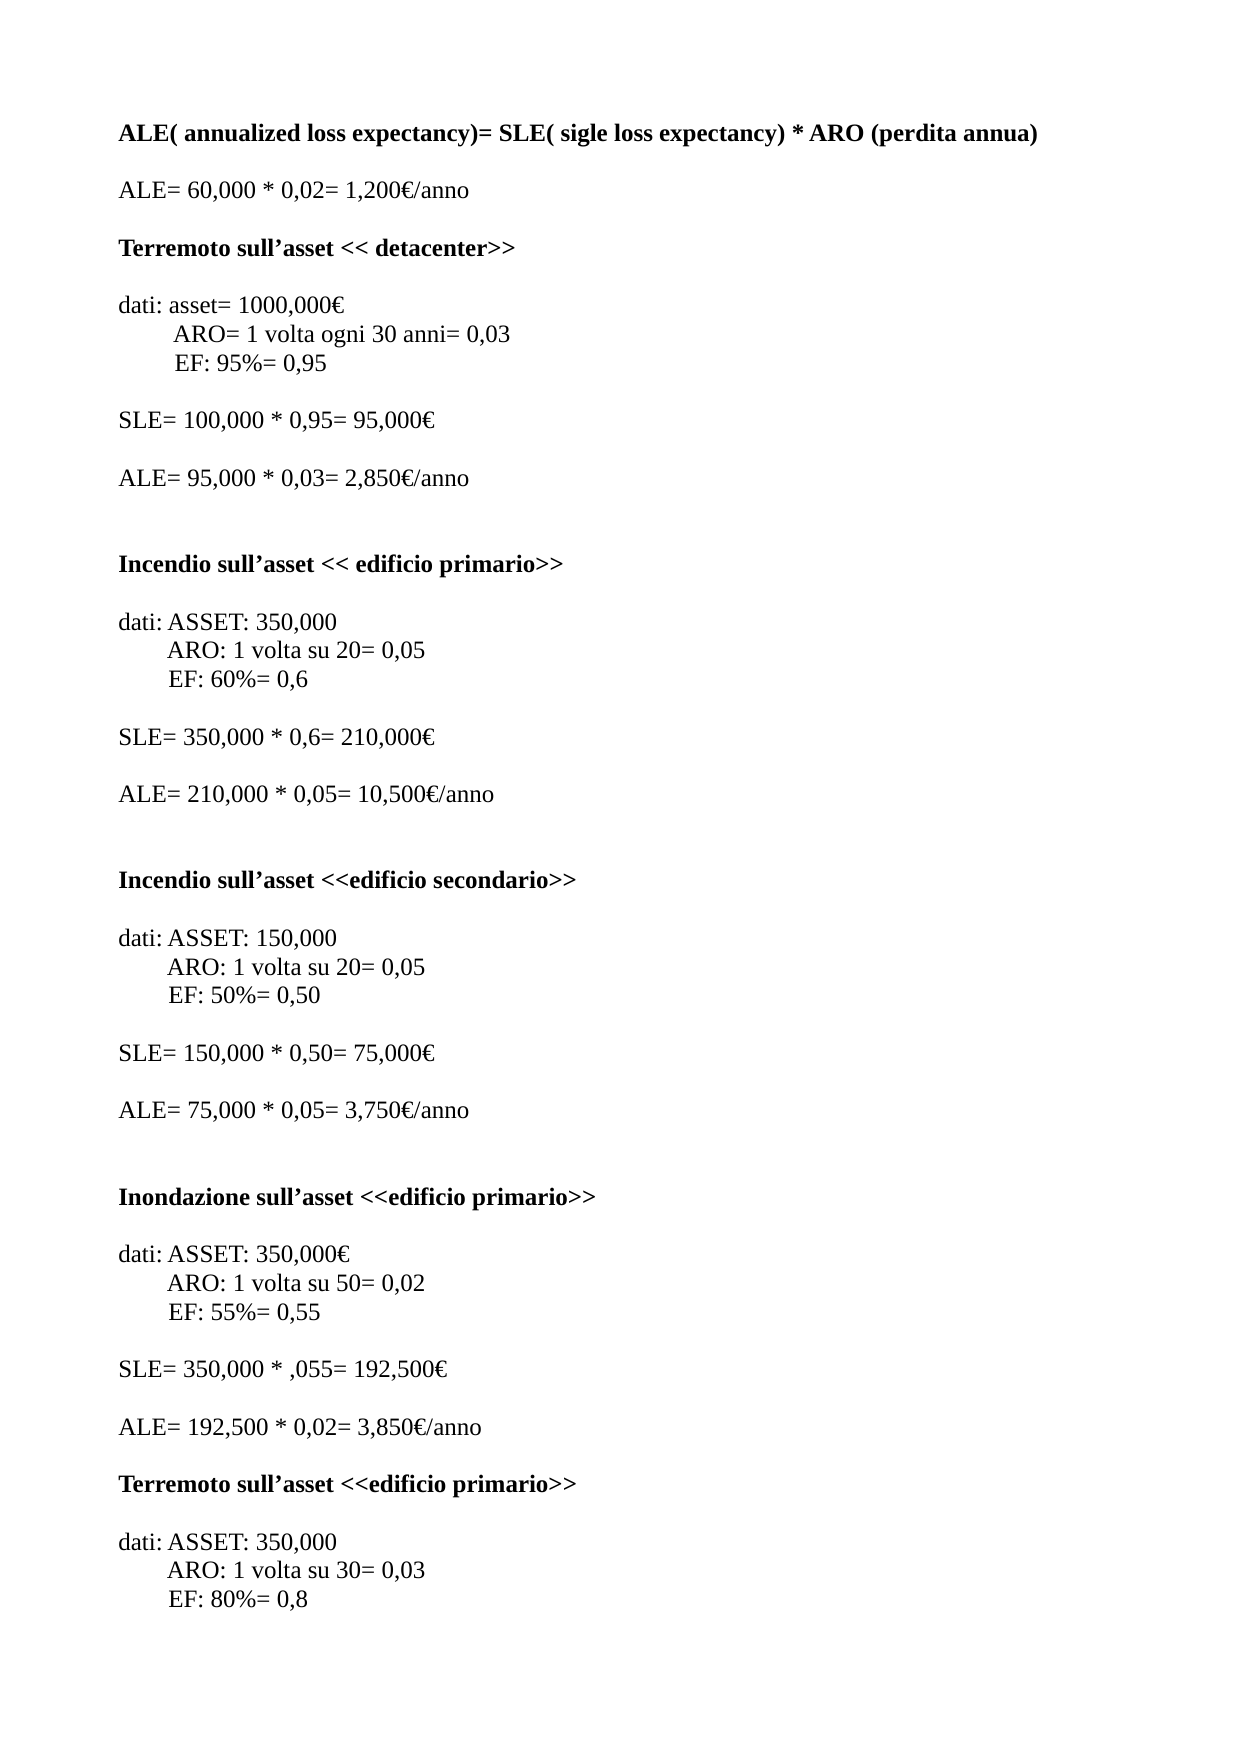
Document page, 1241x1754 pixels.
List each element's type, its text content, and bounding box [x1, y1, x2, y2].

text ARO= 1 volta ogni 30 anni= 0,03 [118, 319, 1122, 348]
text Incendio sull’asset << edificio primario>> [118, 549, 1122, 578]
text Inondazione sull’asset <<edificio primario>> [118, 1182, 1122, 1211]
text Incendio sull’asset <<edificio secondario>> [118, 866, 1122, 894]
text EF: 50%= 0,50 [118, 981, 1122, 1009]
text dati: asset= 1000,000€ [118, 291, 1122, 319]
text ALE= 192,500 * 0,02= 3,850€/anno [118, 1412, 1122, 1441]
text dati: ASSET: 350,000 [118, 607, 1122, 636]
text ARO: 1 volta su 20= 0,05 [118, 636, 1122, 664]
text Terremoto sull’asset <<edificio primario>> [118, 1469, 1122, 1498]
text ARO: 1 volta su 50= 0,02 [118, 1268, 1122, 1297]
text ALE= 210,000 * 0,05= 10,500€/anno [118, 779, 1122, 808]
text ALE= 60,000 * 0,02= 1,200€/anno [118, 176, 1122, 204]
text EF: 60%= 0,6 [118, 664, 1122, 693]
text dati: ASSET: 350,000 [118, 1527, 1122, 1556]
text SLE= 150,000 * 0,50= 75,000€ [118, 1038, 1122, 1067]
text SLE= 350,000 * ,055= 192,500€ [118, 1354, 1122, 1383]
text EF: 55%= 0,55 [118, 1297, 1122, 1326]
text ALE( annualized loss expectancy)= SLE( sigle loss expectancy) * ARO (perdita annua) [118, 118, 1122, 147]
text EF: 95%= 0,95 [118, 348, 1122, 377]
text dati: ASSET: 150,000 [118, 923, 1122, 952]
text SLE= 100,000 * 0,95= 95,000€ [118, 406, 1122, 434]
text EF: 80%= 0,8 [118, 1584, 1122, 1613]
text ARO: 1 volta su 30= 0,03 [118, 1556, 1122, 1584]
text dati: ASSET: 350,000€ [118, 1239, 1122, 1268]
text SLE= 350,000 * 0,6= 210,000€ [118, 722, 1122, 751]
text ALE= 95,000 * 0,03= 2,850€/anno [118, 463, 1122, 492]
text ARO: 1 volta su 20= 0,05 [118, 952, 1122, 981]
text Terremoto sull’asset << detacenter>> [118, 233, 1122, 262]
text ALE= 75,000 * 0,05= 3,750€/anno [118, 1096, 1122, 1124]
